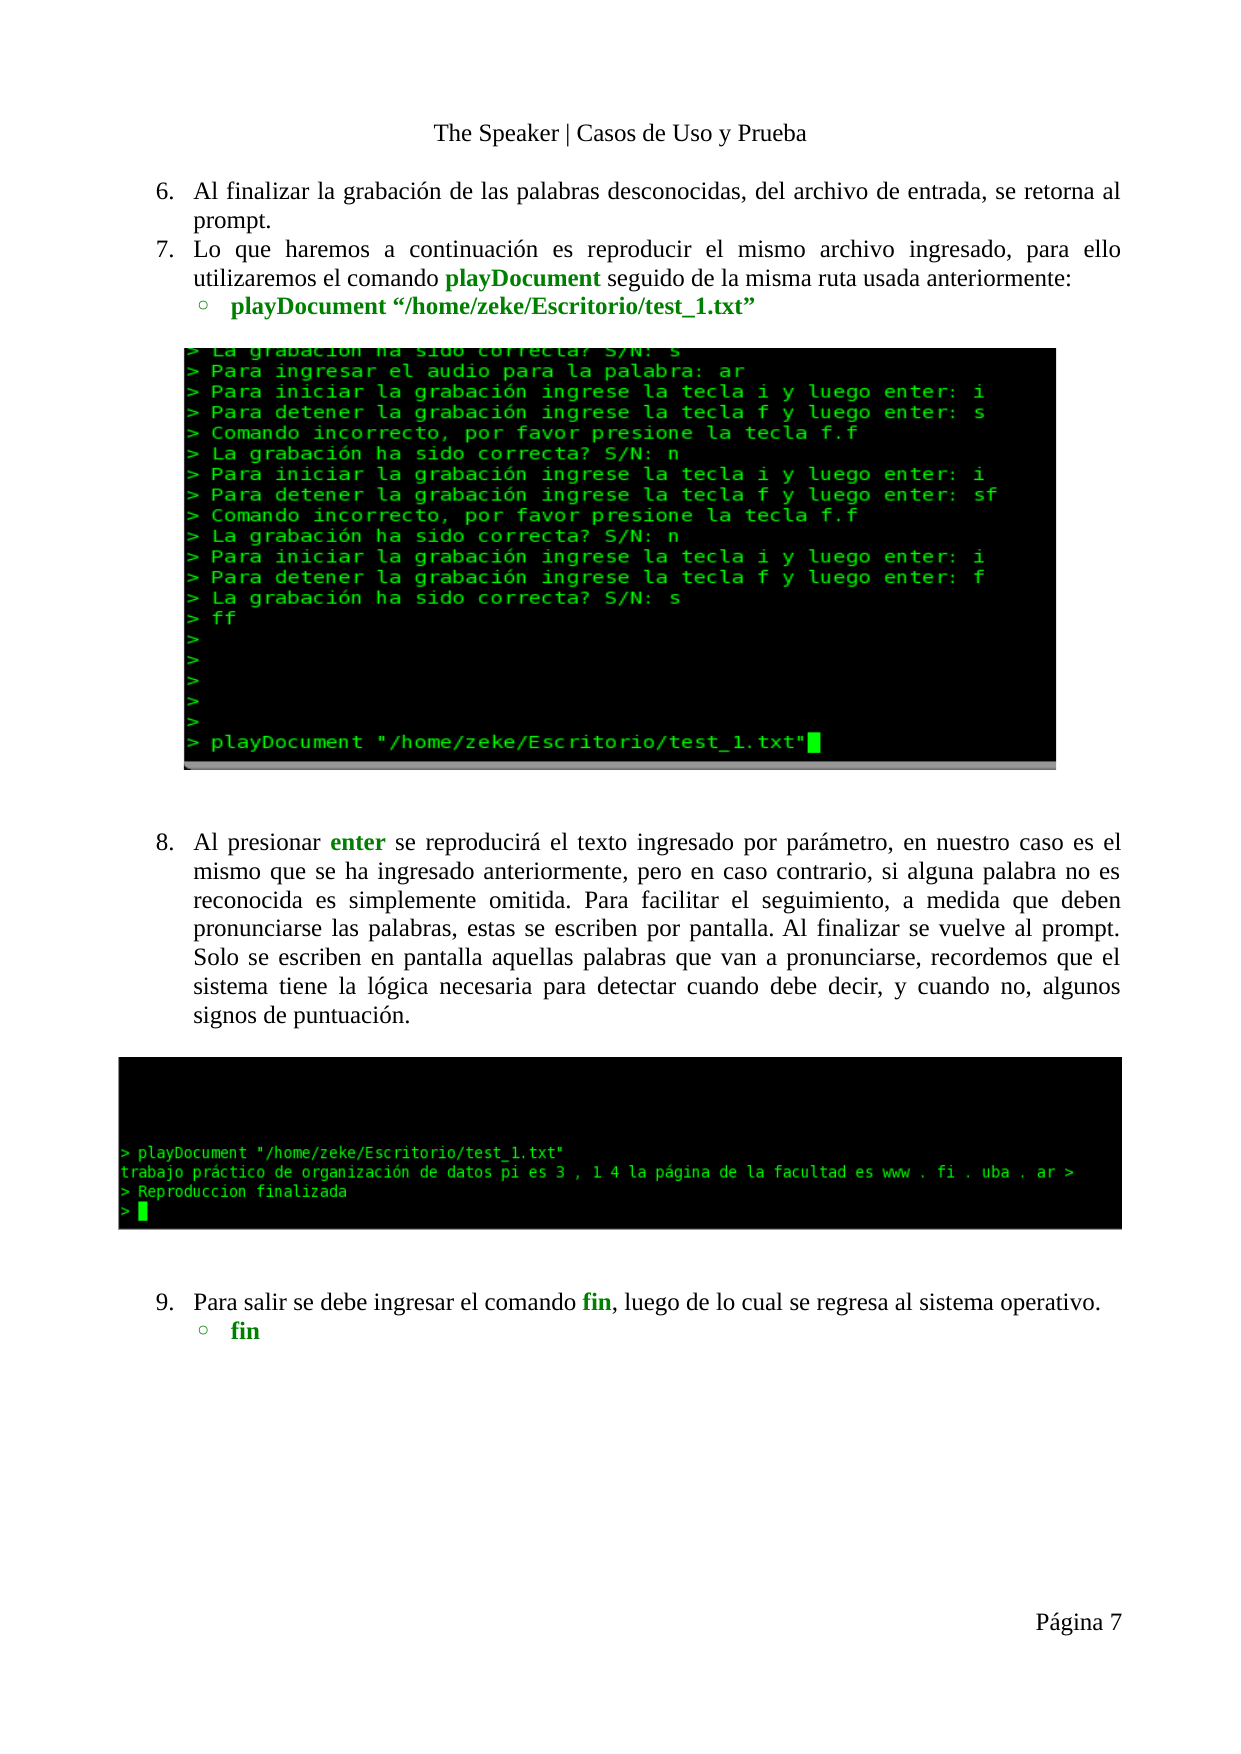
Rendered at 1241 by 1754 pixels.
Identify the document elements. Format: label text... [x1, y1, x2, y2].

list playDocument “/home/zeke/Escritorio/test_1.txt” [193, 291, 1122, 320]
list fin [193, 1316, 1122, 1344]
picture [183, 348, 1057, 770]
list Al presionar enter se reproducirá el texto ingresado por parámetro, en nuestro caso es el mismo que se ha ingresado anteriormente, pero en caso contrario, si alguna palabra no es reconocida es simplemente omitida. Para facilitar el seguimiento, a medida que deben pronunciarse las palabras, estas se escriben por pantalla. Al finalizar se vuelve al prompt. Solo se escriben en pantalla aquellas palabras que van a pronunciarse, recordemos que el sistema tiene la lógica necesaria para detectar cuando debe decir, y cuando no, algunos signos de puntuación. [156, 827, 1122, 1028]
list Para salir se debe ingresar el comando fin, luego de lo cual se regresa al sistema operativo. [156, 1287, 1122, 1316]
list Lo que haremos a continuación es reproducir el mismo archivo ingresado, para ello utilizaremos el comando playDocument seguido de la misma ruta usada anteriormente: [156, 234, 1122, 291]
picture [118, 1057, 1122, 1230]
list Al finalizar la grabación de las palabras desconocidas, del archivo de entrada, se retorna al prompt. [156, 176, 1122, 234]
